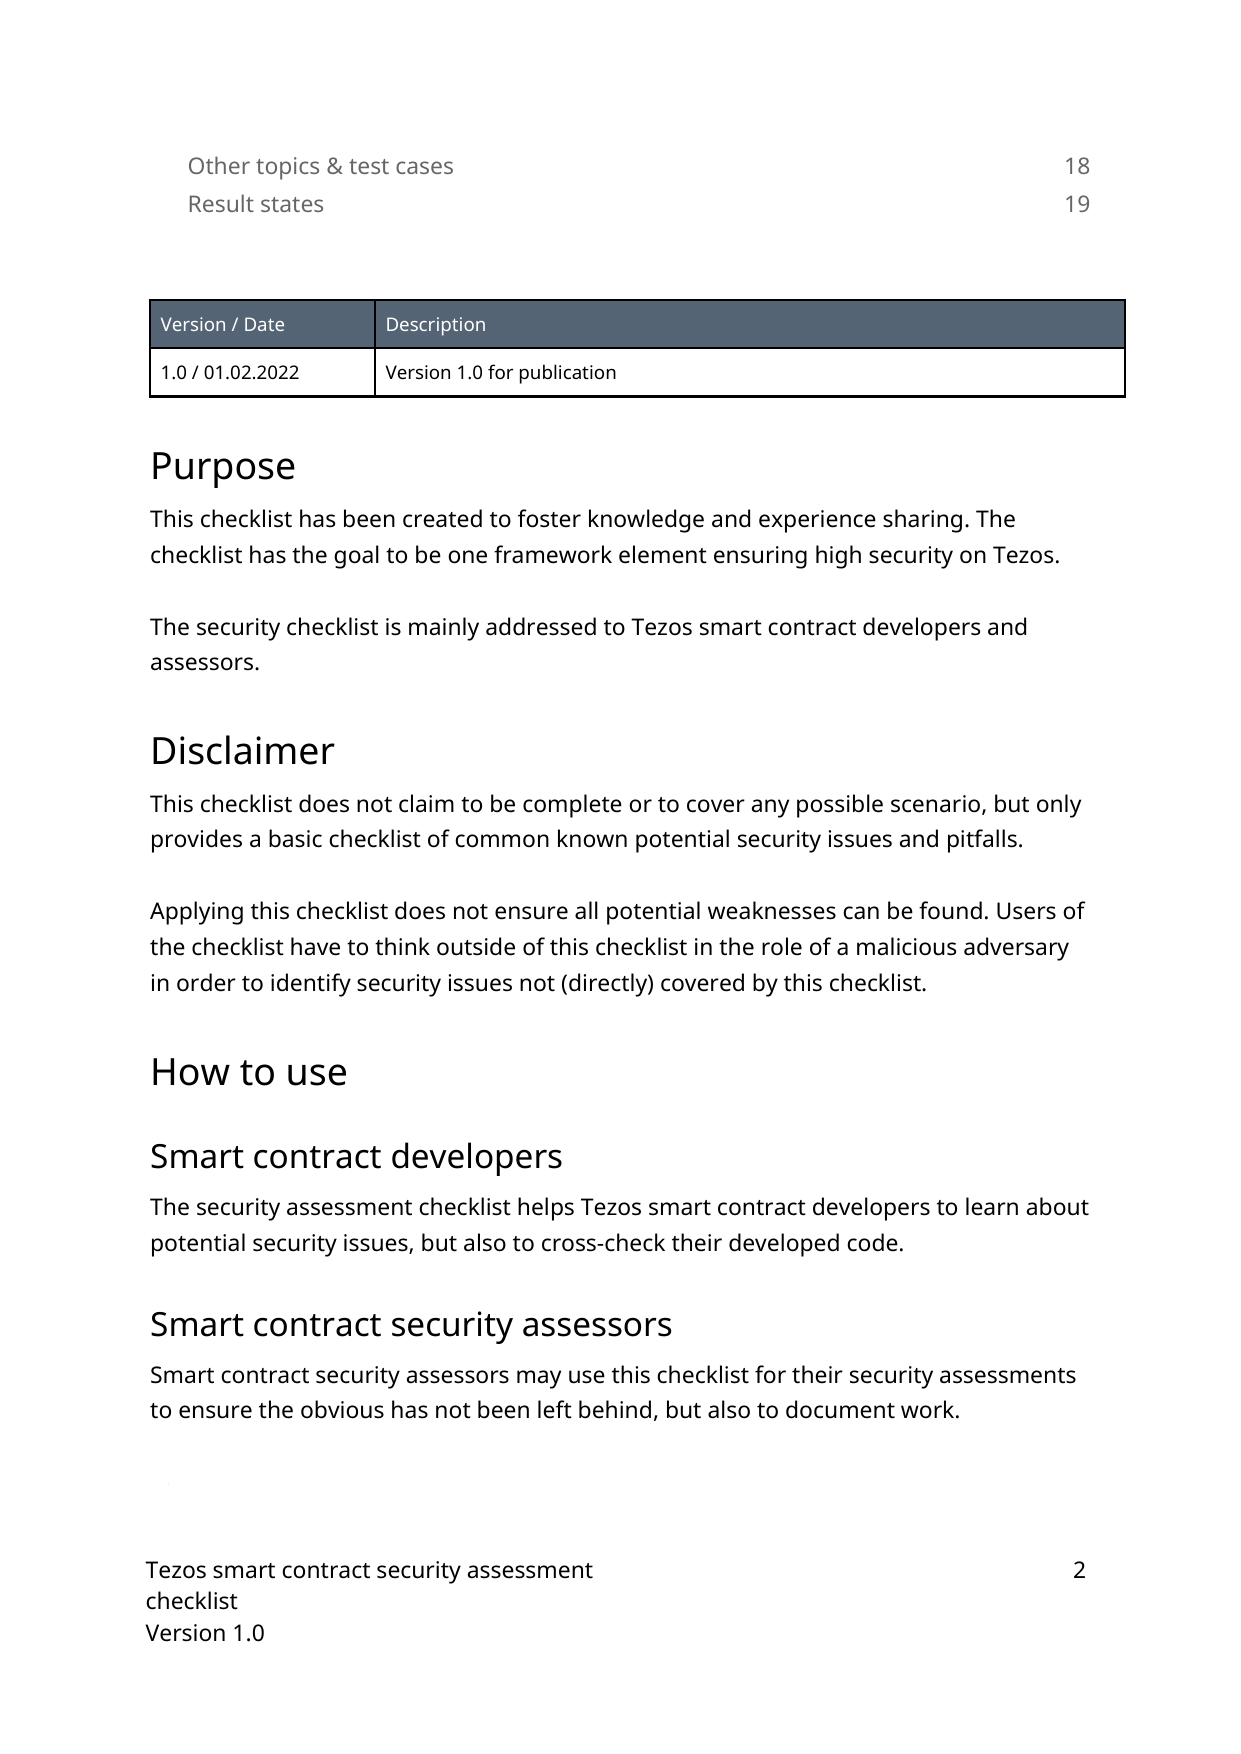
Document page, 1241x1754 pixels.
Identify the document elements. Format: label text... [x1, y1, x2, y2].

text The security assessment checklist helps Tezos smart contract developers to learn about potential security issues, but also to cross-check their developed code. [150, 1191, 1090, 1258]
text Result states 19 [187, 187, 1090, 219]
text Applying this checklist does not ensure all potential weaknesses can be found. Users of the checklist have to think outside of this checklist in the role of a malicious adversary in order to identify security issues not (directly) covered by this checklist. [150, 895, 1090, 998]
text The security checklist is mainly addressed to Tezos smart contract developers and assessors. [150, 610, 1090, 678]
subtitle Disclaimer [150, 724, 1090, 775]
table_header Description [376, 301, 1124, 347]
text This checklist does not claim to be complete or to cover any possible scenario, but only provides a basic checklist of common known potential security issues and pitfalls. [150, 787, 1090, 855]
text This checklist has been created to foster knowledge and experience sharing. The checklist has the goal to be one framework element ensuring high security on Tezos. [150, 503, 1090, 570]
subtitle Smart contract developers [150, 1133, 1090, 1179]
text Smart contract security assessors may use this checklist for their security assessments to ensure the obvious has not been left behind, but also to document work. [150, 1358, 1090, 1426]
subtitle How to use [150, 1045, 1090, 1096]
text Other topics & test cases 18 [187, 150, 1090, 181]
table_cell 1.0 / 01.02.2022 [151, 349, 374, 395]
table_cell Version 1.0 for publication [376, 349, 1124, 395]
subtitle Purpose [150, 439, 1090, 490]
table_header Version / Date [151, 301, 374, 347]
subtitle Smart contract security assessors [150, 1301, 1090, 1346]
